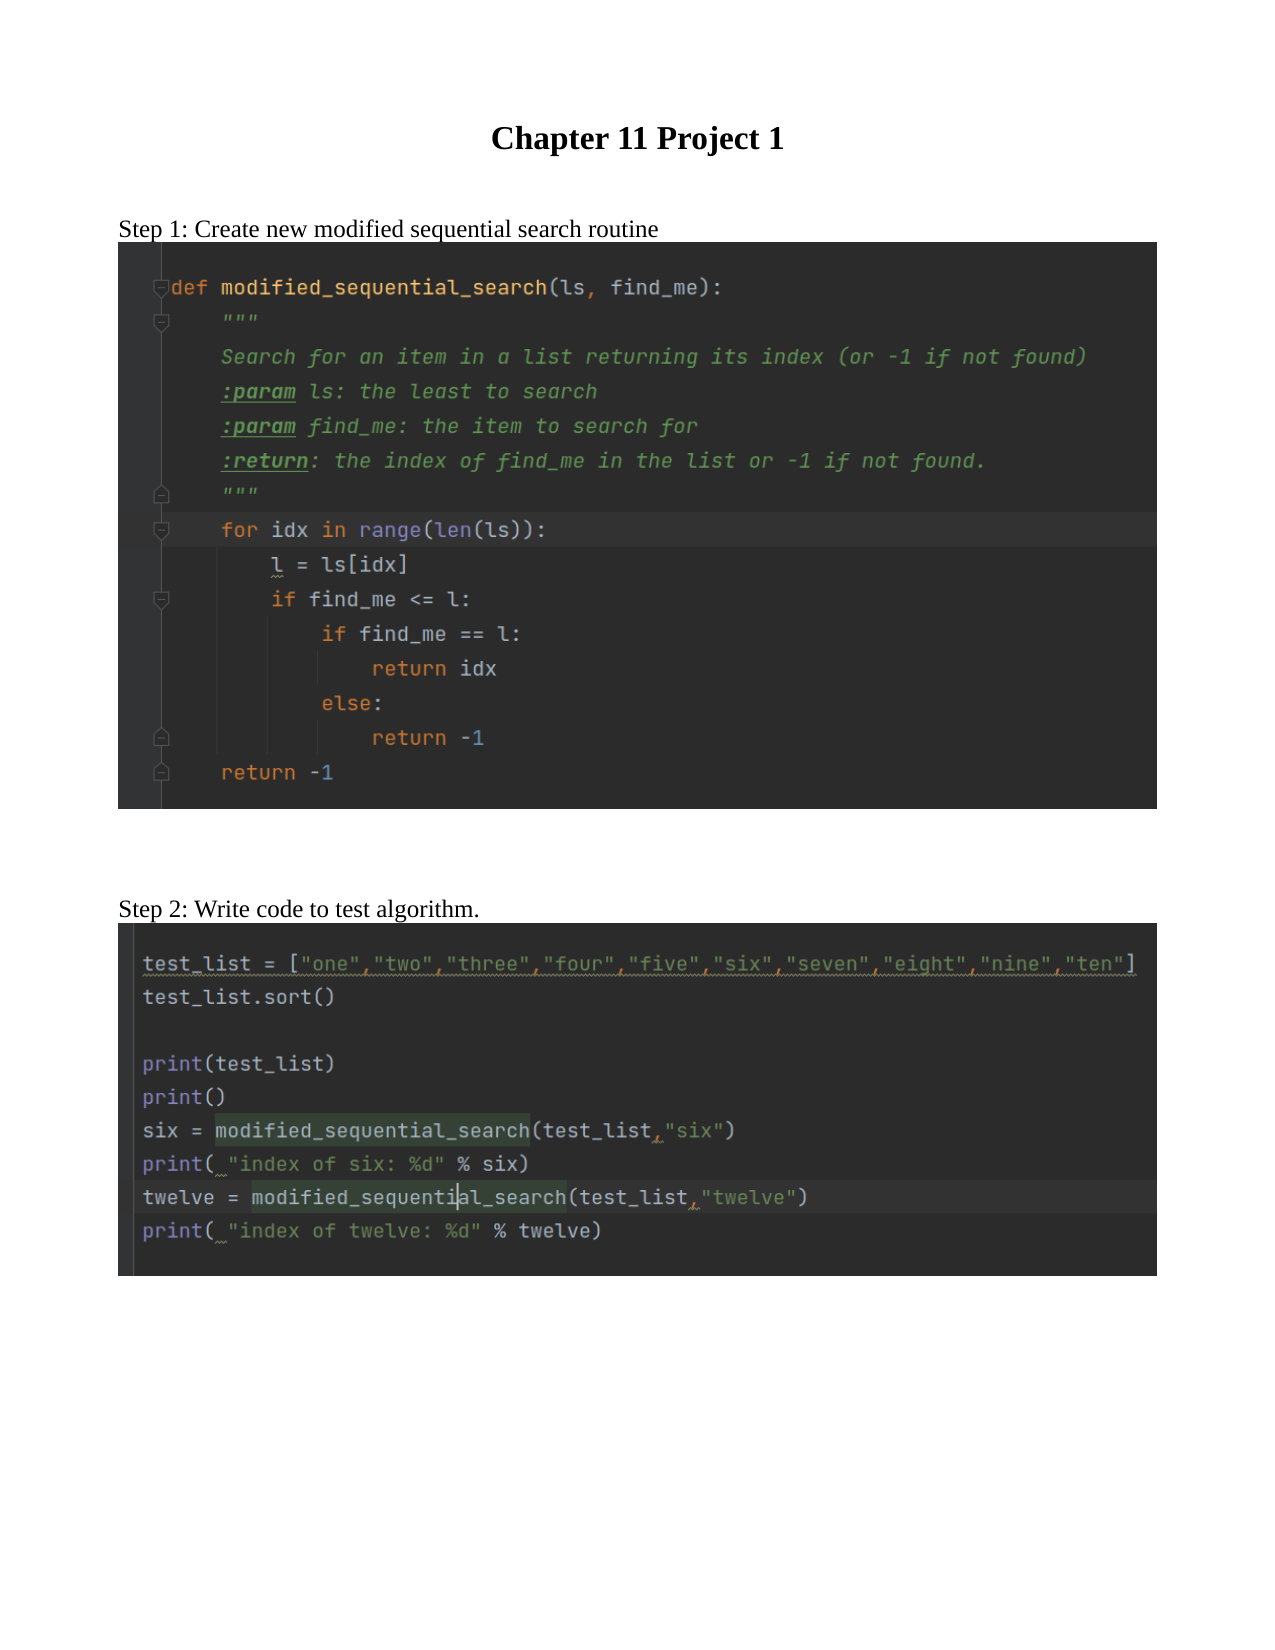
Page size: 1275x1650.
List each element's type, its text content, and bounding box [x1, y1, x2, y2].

picture [118, 923, 1157, 1276]
picture [118, 242, 1157, 809]
text Chapter 11 Project 1 [118, 118, 1157, 156]
text Step 2: Write code to test algorithm. [118, 894, 1157, 923]
text Step 1: Create new modified sequential search routine [118, 214, 1157, 242]
